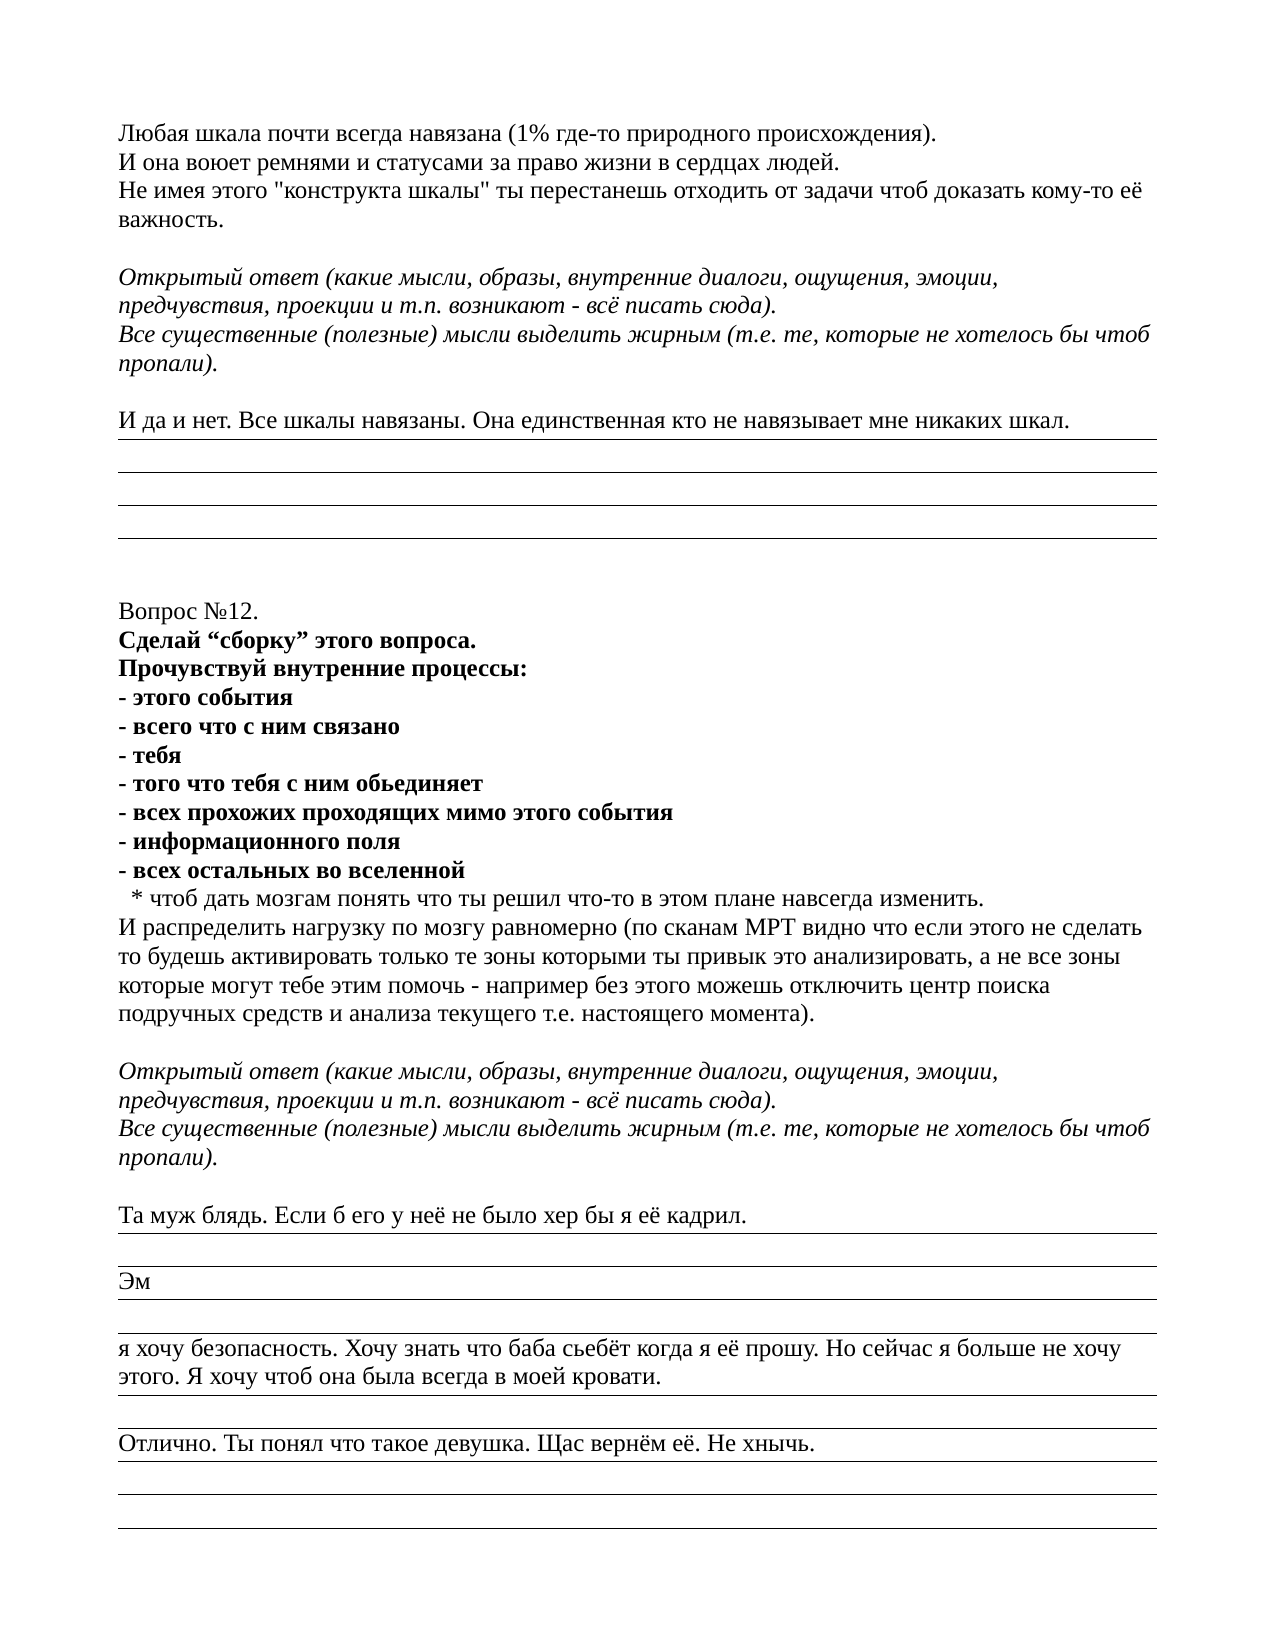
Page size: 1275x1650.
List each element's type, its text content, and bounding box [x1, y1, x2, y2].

text - этого события [118, 682, 1157, 711]
text - тебя [118, 740, 1157, 768]
text Эм [118, 1267, 1157, 1299]
text Все существенные (полезные) мысли выделить жирным (т.е. те, которые не хотелось бы чтоб пропали). [118, 1113, 1157, 1171]
text Прочувствуй внутренние процессы: [118, 653, 1157, 682]
text я хочу безопасность. Хочу знать что баба сьебёт когда я её прошу. Но сейчас я больше не хочу этого. Я хочу чтоб она была всегда в моей кровати. [118, 1334, 1157, 1395]
text Открытый ответ (какие мысли, образы, внутренние диалоги, ощущения, эмоции, предчувствия, проекции и т.п. возникают - всё писать сюда). [118, 1056, 1157, 1113]
text - всех прохожих проходящих мимо этого события [118, 797, 1157, 826]
text И да и нет. Все шкалы навязаны. Она единственная кто не навязывает мне никаких шкал. [118, 406, 1157, 439]
text Отлично. Ты понял что такое девушка. Щас вернём её. Не хнычь. [118, 1429, 1157, 1461]
text Любая шкала почти всегда навязана (1% где-то природного происхождения). [118, 118, 1157, 147]
text * чтоб дать мозгам понять что ты решил что-то в этом плане навсегда изменить. [118, 883, 1157, 912]
text Открытый ответ (какие мысли, образы, внутренние диалоги, ощущения, эмоции, предчувствия, проекции и т.п. возникают - всё писать сюда). [118, 262, 1157, 319]
text Сделай “сборку” этого вопроса. [118, 625, 1157, 653]
text Вопрос №12. [118, 596, 1157, 625]
text И распределить нагрузку по мозгу равномерно (по сканам МРТ видно что если этого не сделать то будешь активировать только те зоны которыми ты привык это анализировать, а не все зоны которые могут тебе этим помочь - например без этого можешь отключить центр поиска подручных средств и анализа текущего т.е. настоящего момента). [118, 912, 1157, 1027]
text - всех остальных во вселенной [118, 855, 1157, 883]
text - информационного поля [118, 826, 1157, 855]
text И она воюет ремнями и статусами за право жизни в сердцах людей. [118, 147, 1157, 176]
text Та муж блядь. Если б его у неё не было хер бы я её кадрил. [118, 1200, 1157, 1233]
text Все существенные (полезные) мысли выделить жирным (т.е. те, которые не хотелось бы чтоб пропали). [118, 319, 1157, 377]
text Не имея этого "конструкта шкалы" ты перестанешь отходить от задачи чтоб доказать кому-то её важность. [118, 176, 1157, 233]
text - всего что с ним связано [118, 711, 1157, 740]
text - того что тебя с ним обьединяет [118, 768, 1157, 797]
